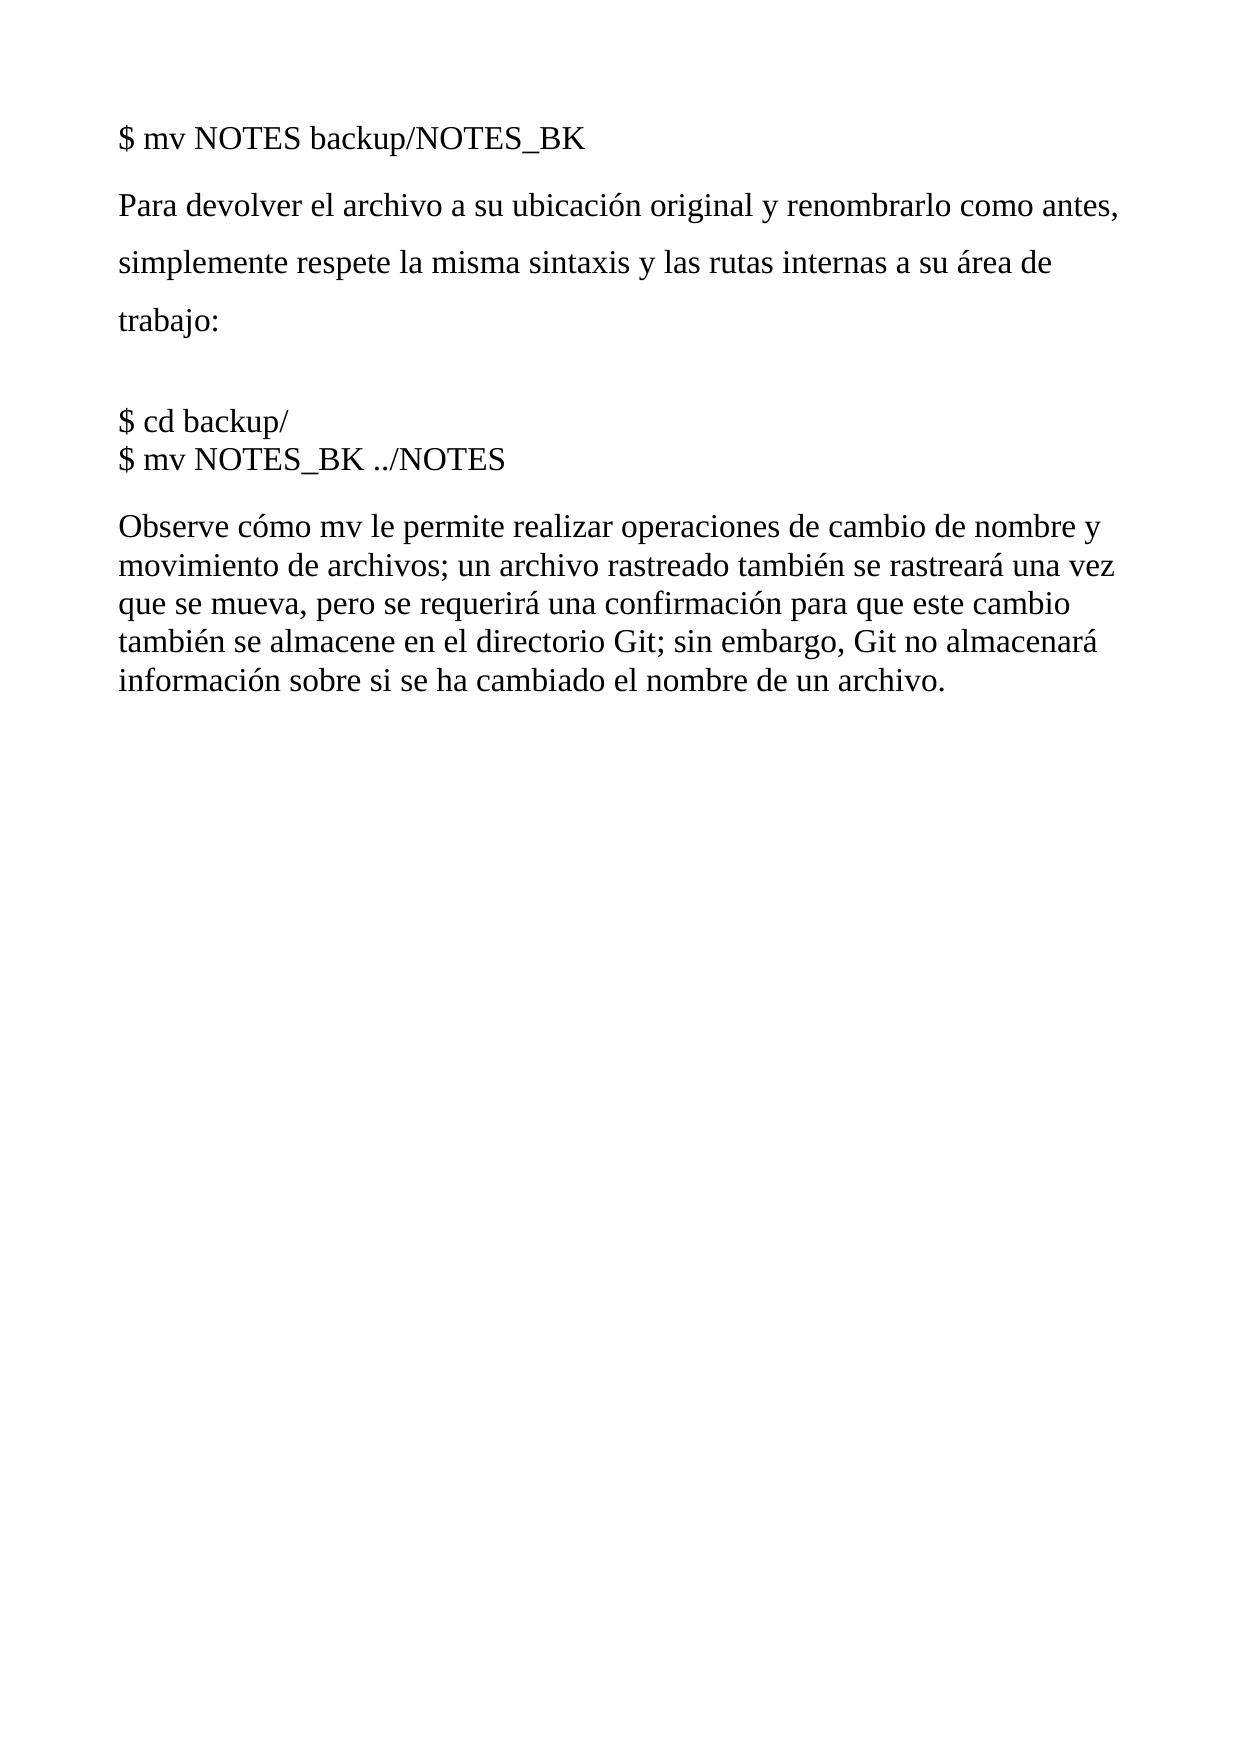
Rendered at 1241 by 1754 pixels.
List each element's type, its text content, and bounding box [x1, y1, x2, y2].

text Observe cómo mv le permite realizar operaciones de cambio de nombre y movimiento de archivos; un archivo rastreado también se rastreará una vez que se mueva, pero se requerirá una confirmación para que este cambio también se almacene en el directorio Git; sin embargo, Git no almacenará información sobre si se ha cambiado el nombre de un archivo. [118, 506, 1122, 698]
text Para devolver el archivo a su ubicación original y renombrarlo como antes, simplemente respete la misma sintaxis y las rutas internas a su área de trabajo: [118, 185, 1122, 338]
text $ mv NOTES_BK ../NOTES [118, 439, 1122, 478]
text $ mv NOTES backup/NOTES_BK [118, 118, 1122, 156]
text $ cd backup/ [118, 401, 1122, 439]
